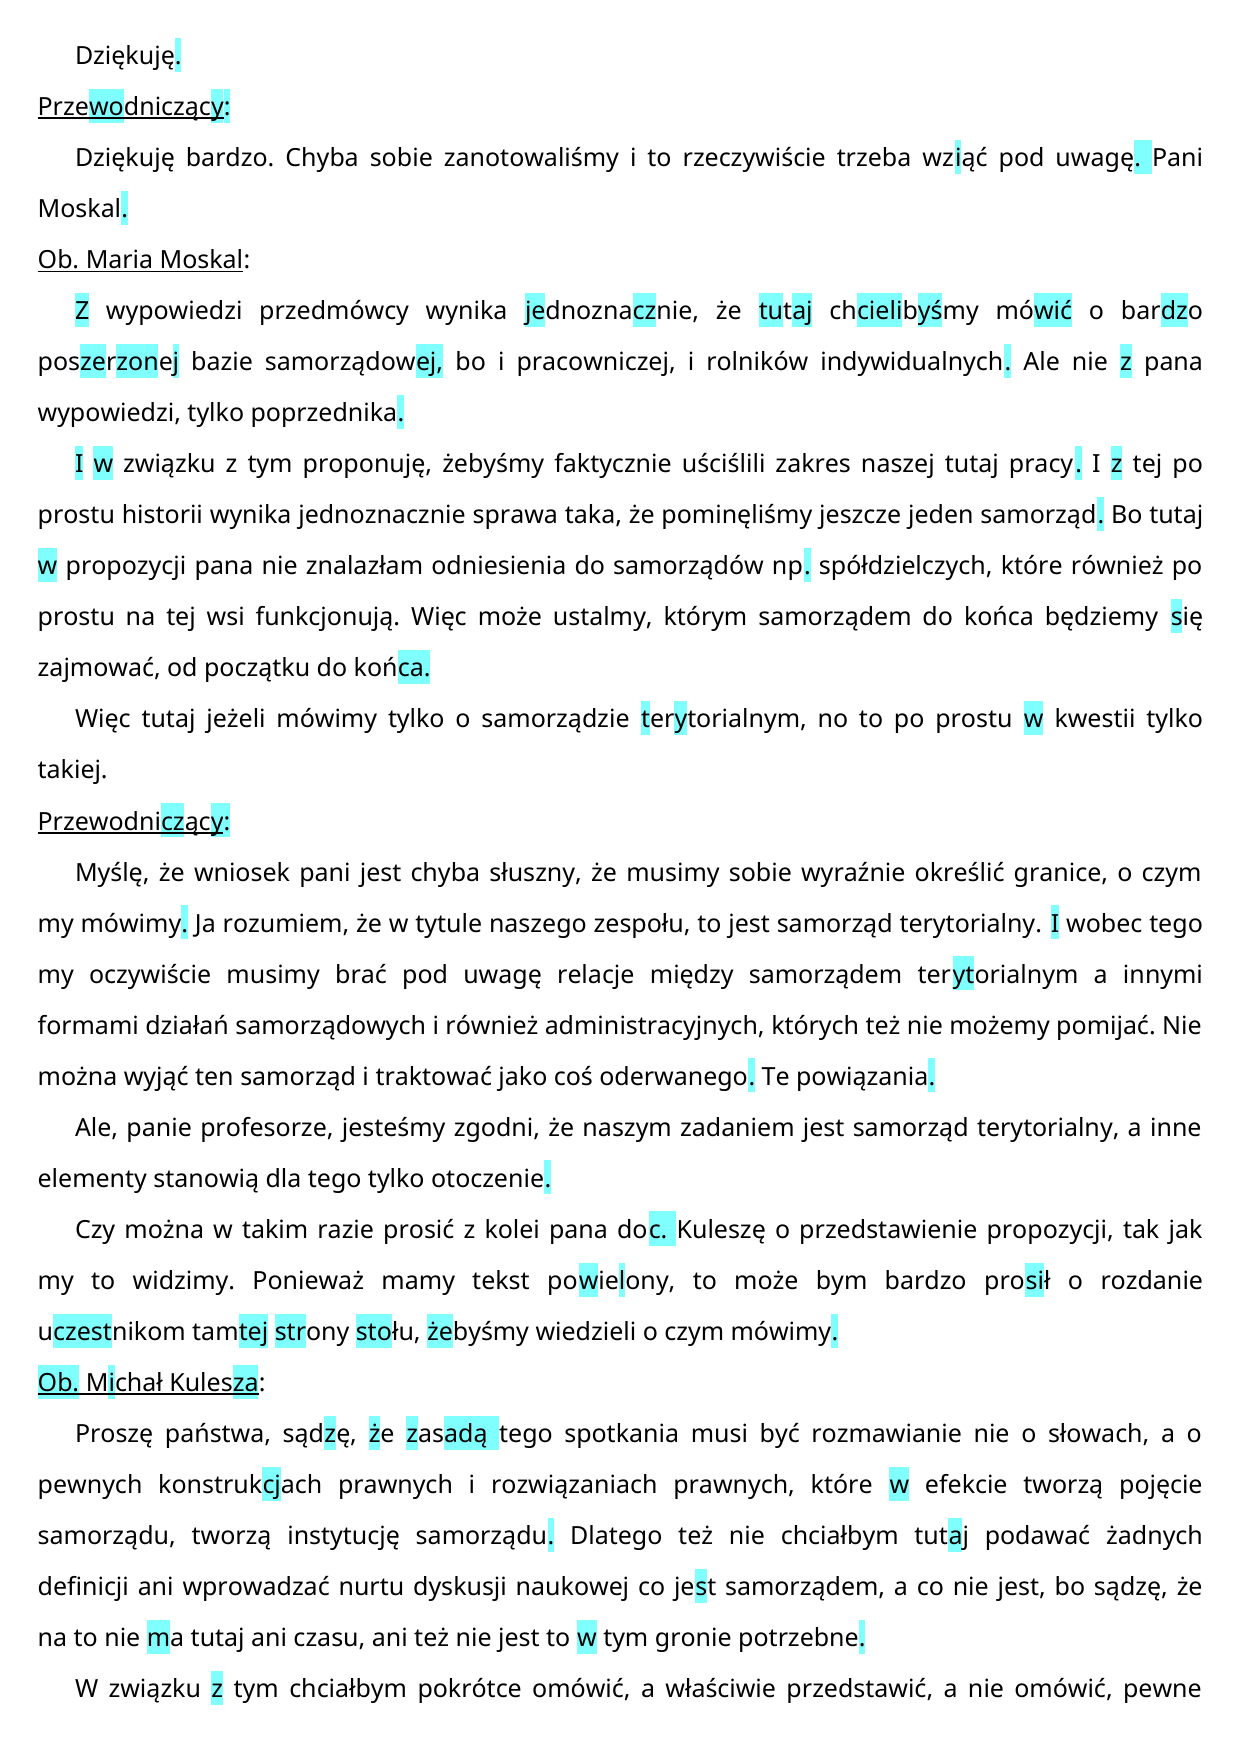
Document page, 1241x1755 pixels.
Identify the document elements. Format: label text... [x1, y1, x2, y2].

text Z wypowiedzi przedmówcy wynika jednoznacznie, że tutaj chcielibyśmy mówić o bardzo poszerzonej bazie samorządowej, bo i pracowniczej, i rolników indywidualnych. Ale nie z pana wypowiedzi, tylko poprzednika. [37, 293, 1203, 429]
text Więc tutaj jeżeli mówimy tylko o samorządzie terytorialnym, no to po prostu w kwestii tylko takiej. [37, 701, 1203, 786]
text Myślę, że wniosek pani jest chyba słuszny, że musimy sobie wyraźnie określić granice, o czym my mówimy. Ja rozumiem, że w tytule naszego zespołu, to jest samorząd terytorialny. I wobec tego my oczywiście musimy brać pod uwagę relacje między samorządem terytorialnym a innymi formami działań samorządowych i również administracyjnych, których też nie możemy pomijać. Nie można wyjąć ten samorząd i traktować jako coś oderwanego. Te powiązania. [37, 854, 1203, 1092]
text I w związku z tym proponuję, żebyśmy faktycznie uściślili zakres naszej tutaj pracy. I z tej po prostu historii wynika jednoznacznie sprawa taka, że pominęliśmy jeszcze jeden samorząd. Bo tutaj w propozycji pana nie znalazłam odniesienia do samorządów np. spółdzielczych, które również po prostu na tej wsi funkcjonują. Więc może ustalmy, którym samorządem do końca będziemy się zajmować, od początku do końca. [37, 446, 1203, 684]
text Dziękuję. [37, 37, 1203, 72]
text Dziękuję bardzo. Chyba sobie zanotowaliśmy i to rzeczywiście trzeba wziąć pod uwagę. Pani Moskal. [37, 139, 1203, 225]
text Ob. Maria Moskal: [37, 242, 1203, 276]
text Ob. Michał Kulesza: [37, 1364, 1203, 1399]
text Czy można w takim razie prosić z kolei pana doc. Kuleszę o przedstawienie propozycji, tak jak my to widzimy. Ponieważ mamy tekst powielony, to może bym bardzo prosił o rozdanie uczestnikom tamtej strony stołu, żebyśmy wiedzieli o czym mówimy. [37, 1211, 1203, 1348]
text Ale, panie profesorze, jesteśmy zgodni, że naszym zadaniem jest samorząd terytorialny, a inne elementy stanowią dla tego tylko otoczenie. [37, 1109, 1203, 1194]
text Proszę państwa, sądzę, że zasadą tego spotkania musi być rozmawianie nie o słowach, a o pewnych konstrukcjach prawnych i rozwiązaniach prawnych, które w efekcie tworzą pojęcie samorządu, tworzą instytucję samorządu. Dlatego też nie chciałbym tutaj podawać żadnych definicji ani wprowadzać nurtu dyskusji naukowej co jest samorządem, a co nie jest, bo sądzę, że na to nie ma tutaj ani czasu, ani też nie jest to w tym gronie potrzebne. [37, 1416, 1203, 1654]
text W związku z tym chciałbym pokrótce omówić, a właściwie przedstawić, a nie omówić, pewne [37, 1671, 1203, 1705]
text Przewodniczący: [37, 803, 1203, 837]
text Przewodniczący: [37, 88, 1203, 123]
